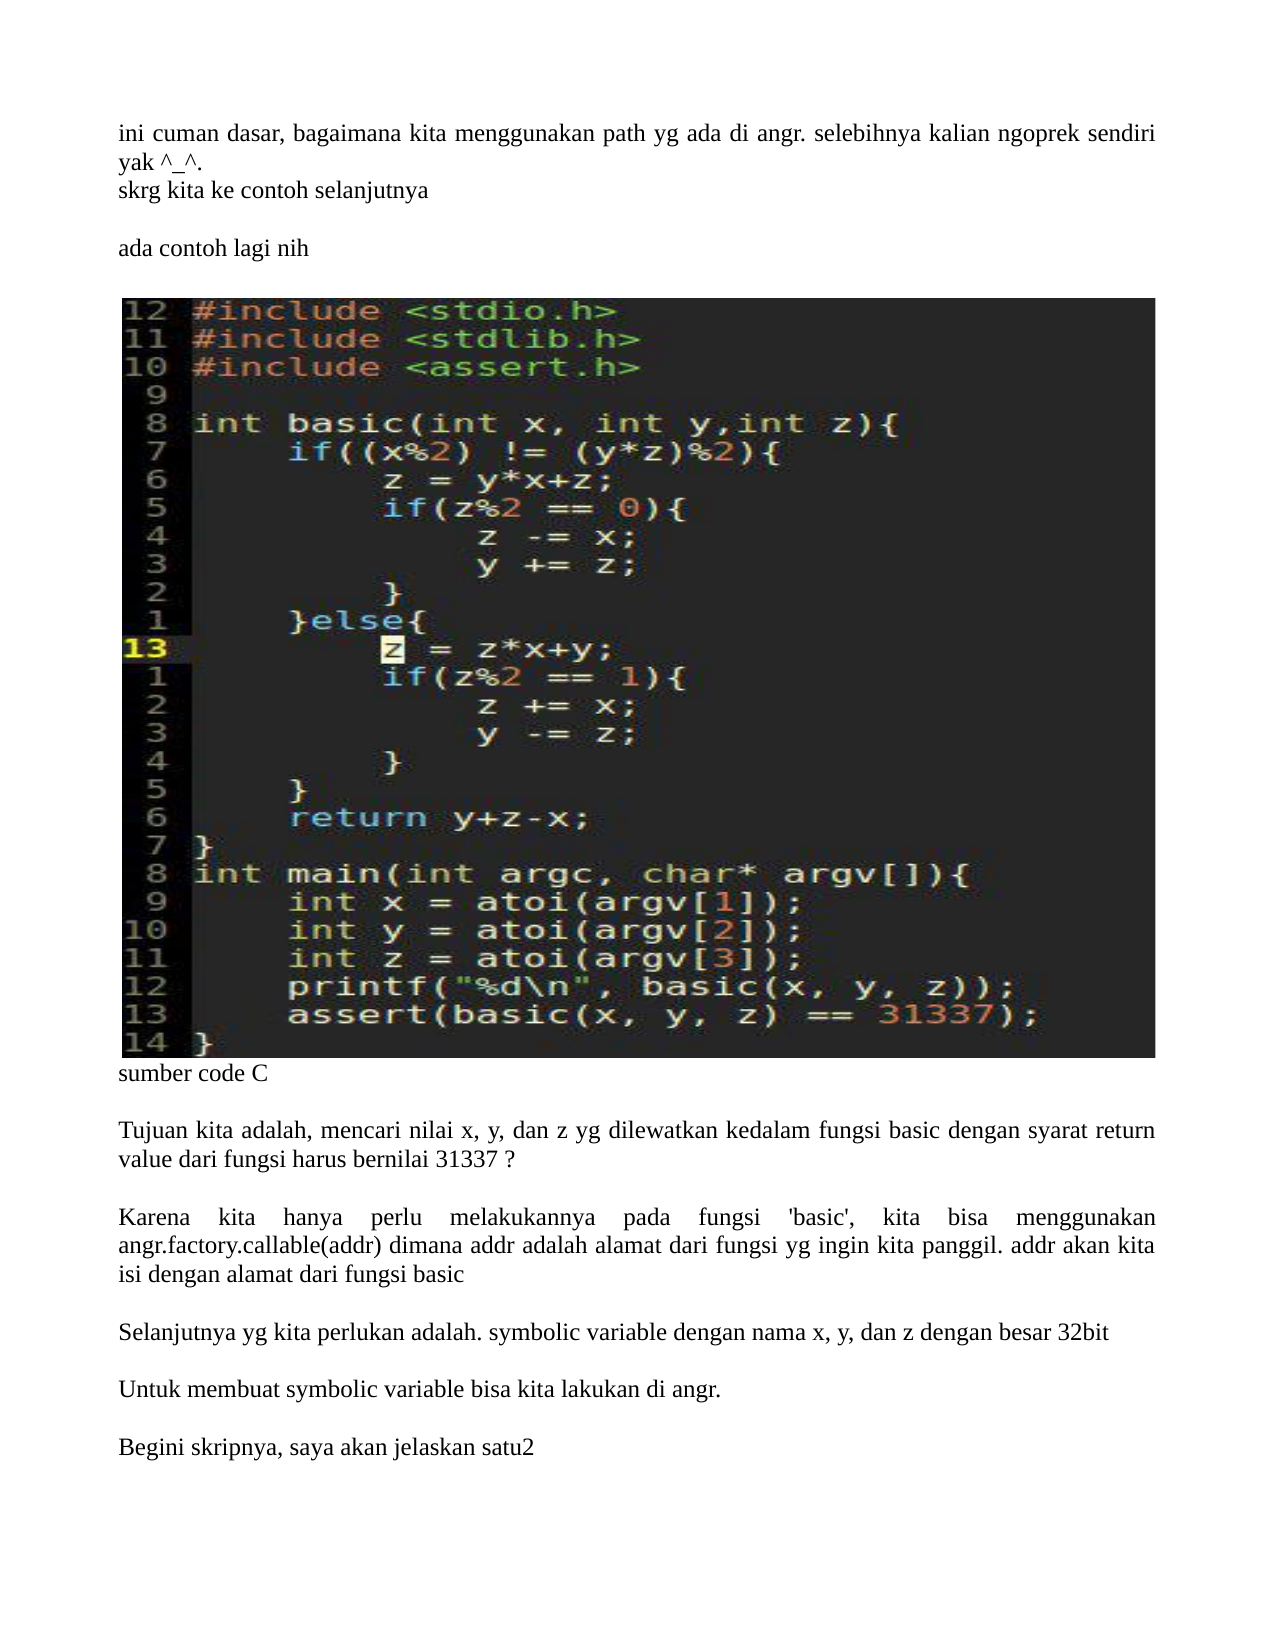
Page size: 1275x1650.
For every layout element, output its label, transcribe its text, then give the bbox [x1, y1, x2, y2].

picture [122, 298, 1156, 1058]
text Untuk membuat symbolic variable bisa kita lakukan di angr. [118, 1374, 1157, 1403]
text Selanjutnya yg kita perlukan adalah. symbolic variable dengan nama x, y, dan z dengan besar 32bit [118, 1317, 1157, 1345]
text ini cuman dasar, bagaimana kita menggunakan path yg ada di angr. selebihnya kalian ngoprek sendiri yak ^_^. [118, 118, 1157, 176]
text Begini skripnya, saya akan jelaskan satu2 [118, 1432, 1157, 1460]
text Karena kita hanya perlu melakukannya pada fungsi 'basic', kita bisa menggunakan angr.factory.callable(addr) dimana addr adalah alamat dari fungsi yg ingin kita panggil. addr akan kita isi dengan alamat dari fungsi basic [118, 1202, 1157, 1288]
text ada contoh lagi nih [118, 233, 1157, 262]
text sumber code C [118, 291, 1157, 1087]
text Tujuan kita adalah, mencari nilai x, y, dan z yg dilewatkan kedalam fungsi basic dengan syarat return value dari fungsi harus bernilai 31337 ? [118, 1115, 1157, 1173]
text skrg kita ke contoh selanjutnya [118, 176, 1157, 204]
